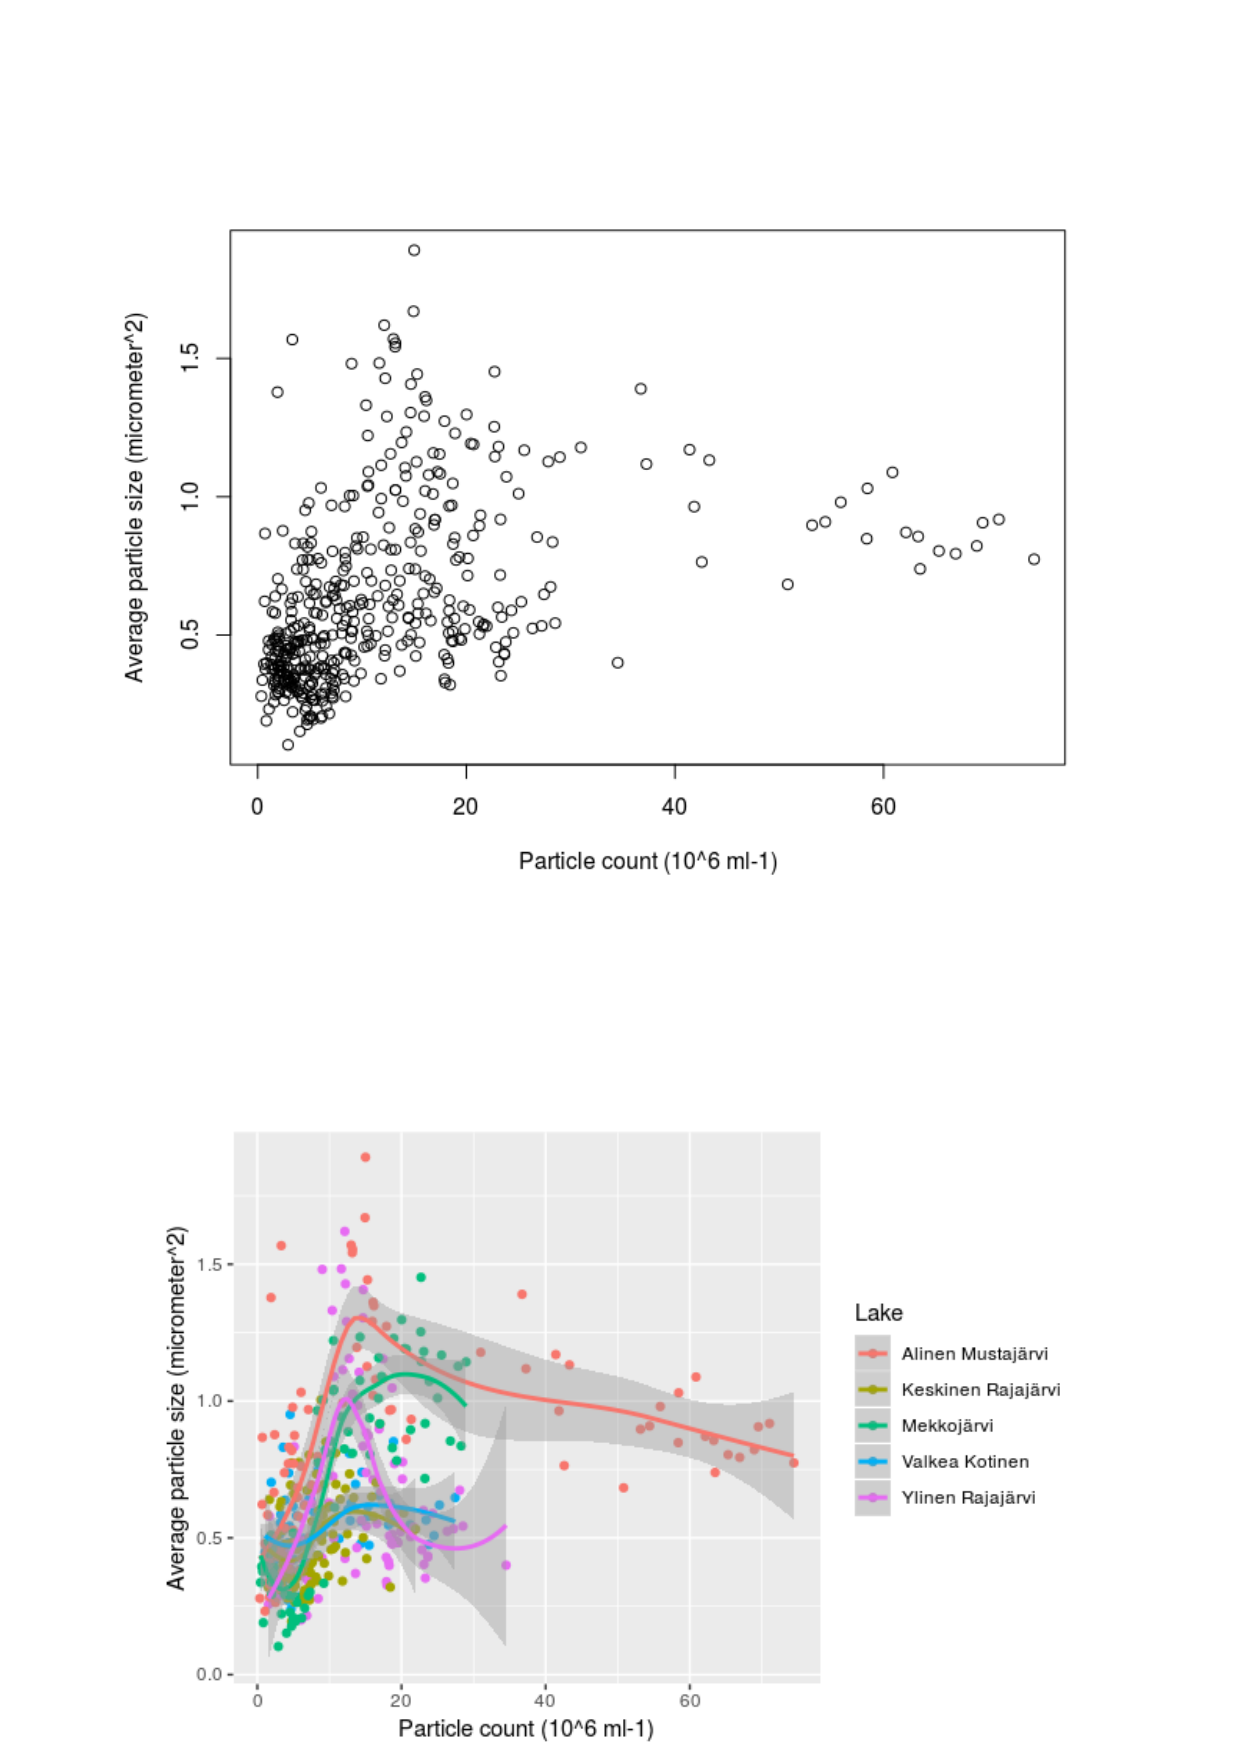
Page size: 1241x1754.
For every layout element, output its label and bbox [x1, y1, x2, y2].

picture [156, 1121, 1085, 1754]
picture [118, 118, 1123, 905]
